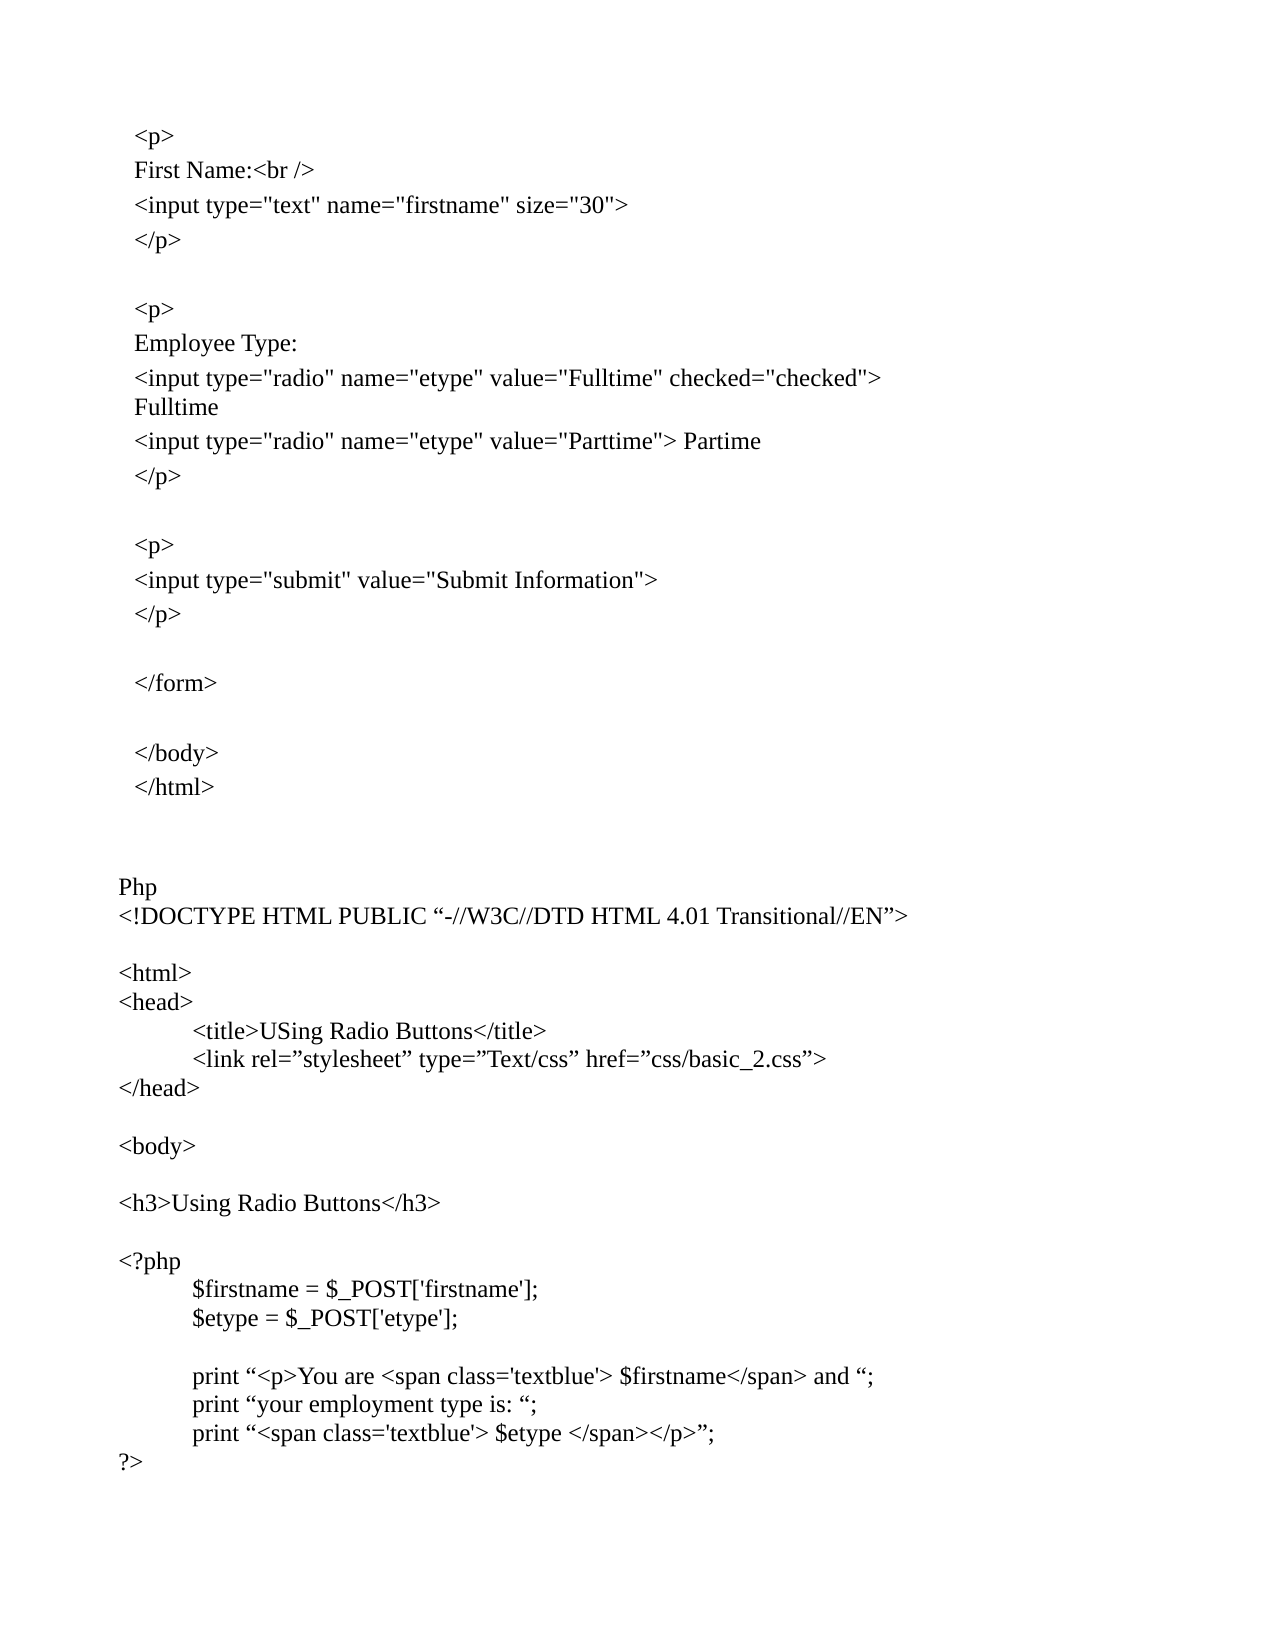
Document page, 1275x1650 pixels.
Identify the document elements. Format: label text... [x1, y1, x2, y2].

table_cell </body> [131, 735, 969, 769]
table_cell [118, 118, 131, 153]
table_cell </p> [131, 596, 969, 631]
text <?php [118, 1246, 1157, 1274]
table_cell <p> [131, 118, 969, 153]
table_cell </form> [131, 666, 969, 700]
text <head> [118, 987, 1157, 1016]
table_cell [118, 153, 131, 187]
table_cell [118, 700, 131, 735]
table_cell [118, 326, 131, 360]
table_cell </p> [131, 458, 969, 493]
text print “your employment type is: “; [118, 1389, 1157, 1418]
table_cell [118, 424, 131, 458]
table_cell <p> [131, 527, 969, 562]
text <title>USing Radio Buttons</title> [118, 1016, 1157, 1044]
text Php [118, 872, 1157, 901]
table_cell [118, 527, 131, 562]
table_cell </p> [131, 222, 969, 256]
table_cell [118, 804, 131, 814]
table_cell [131, 631, 969, 666]
table_cell [118, 291, 131, 326]
table_cell <input type="text" name="firstname" size="30"> [131, 187, 969, 222]
table_cell <p> [131, 291, 969, 326]
table_cell [118, 596, 131, 631]
text $etype = $_POST['etype']; [118, 1303, 1157, 1332]
table_cell First Name:<br /> [131, 153, 969, 187]
table_cell [118, 360, 131, 423]
text <link rel=”stylesheet” type=”Text/css” href=”css/basic_2.css”> [118, 1044, 1157, 1073]
table_cell [131, 493, 969, 527]
table_cell [118, 458, 131, 493]
table_cell [131, 256, 969, 291]
text <h3>Using Radio Buttons</h3> [118, 1188, 1157, 1217]
table_cell [118, 631, 131, 666]
text ?> [118, 1447, 1157, 1476]
text $firstname = $_POST['firstname']; [118, 1274, 1157, 1303]
table_cell <input type="radio" name="etype" value="Parttime"> Partime [131, 424, 969, 458]
text print “<p>You are <span class='textblue'> $firstname</span> and “; [118, 1361, 1157, 1389]
text <body> [118, 1131, 1157, 1159]
table_cell [118, 493, 131, 527]
table_cell [118, 187, 131, 222]
table_cell [118, 256, 131, 291]
table_cell [118, 562, 131, 596]
table_cell [118, 666, 131, 700]
table_cell <input type="radio" name="etype" value="Fulltime" checked="checked"> Fulltime [131, 360, 969, 423]
table_cell <input type="submit" value="Submit Information"> [131, 562, 969, 596]
text <!DOCTYPE HTML PUBLIC “-//W3C//DTD HTML 4.01 Transitional//EN”> [118, 901, 1157, 929]
text <html> [118, 958, 1157, 987]
text print “<span class='textblue'> $etype </span></p>”; [118, 1418, 1157, 1447]
table_cell [131, 700, 969, 735]
text </head> [118, 1073, 1157, 1102]
table_cell Employee Type: [131, 326, 969, 360]
table_cell [118, 735, 131, 769]
table_cell [118, 769, 131, 804]
table_cell </html> [131, 769, 969, 804]
table_cell [118, 222, 131, 256]
table_cell [131, 804, 969, 814]
